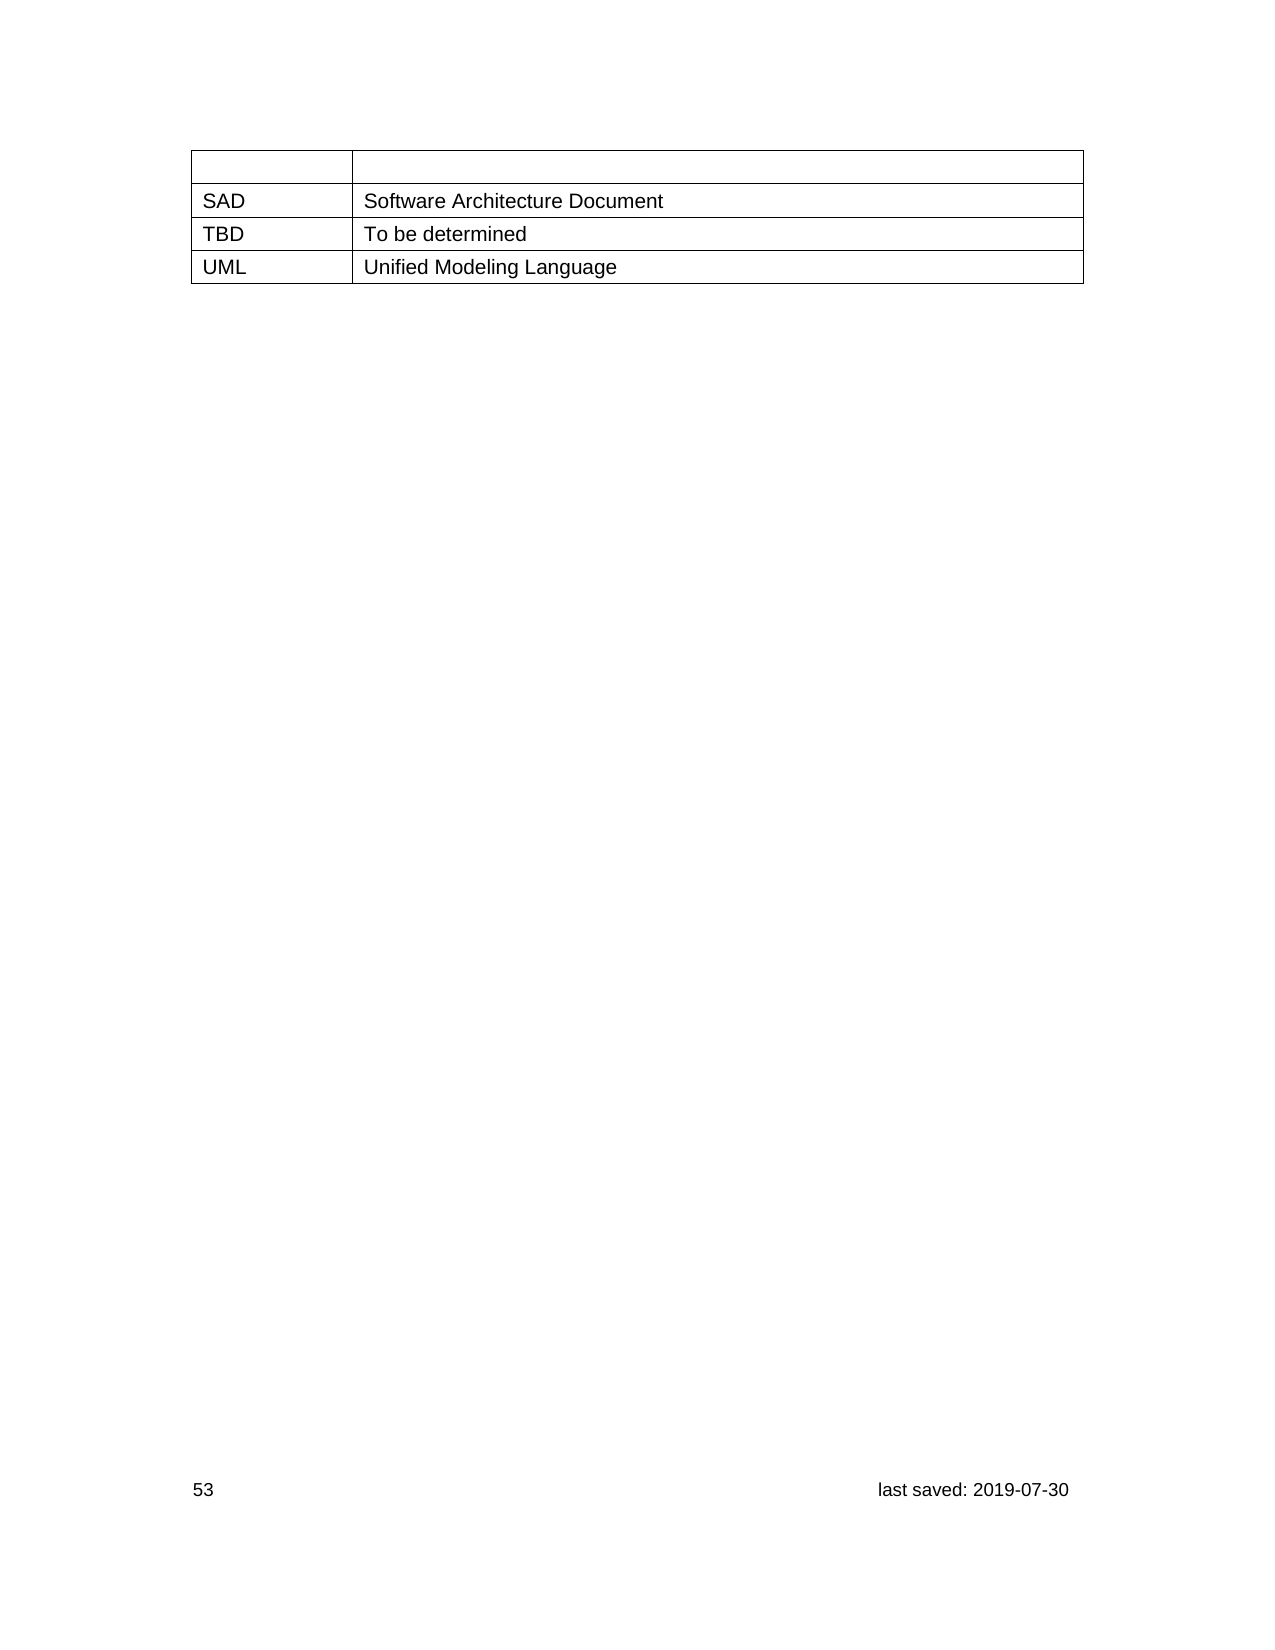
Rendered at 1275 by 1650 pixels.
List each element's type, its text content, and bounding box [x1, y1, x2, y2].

table_cell SAD [192, 184, 352, 217]
table_cell [353, 151, 1083, 183]
table_cell Unified Modeling Language [353, 251, 1083, 283]
table_cell [192, 151, 352, 183]
table_cell To be determined [353, 218, 1083, 250]
table_cell Software Architecture Document [353, 184, 1083, 217]
table_cell TBD [192, 218, 352, 250]
table_cell UML [192, 251, 352, 283]
